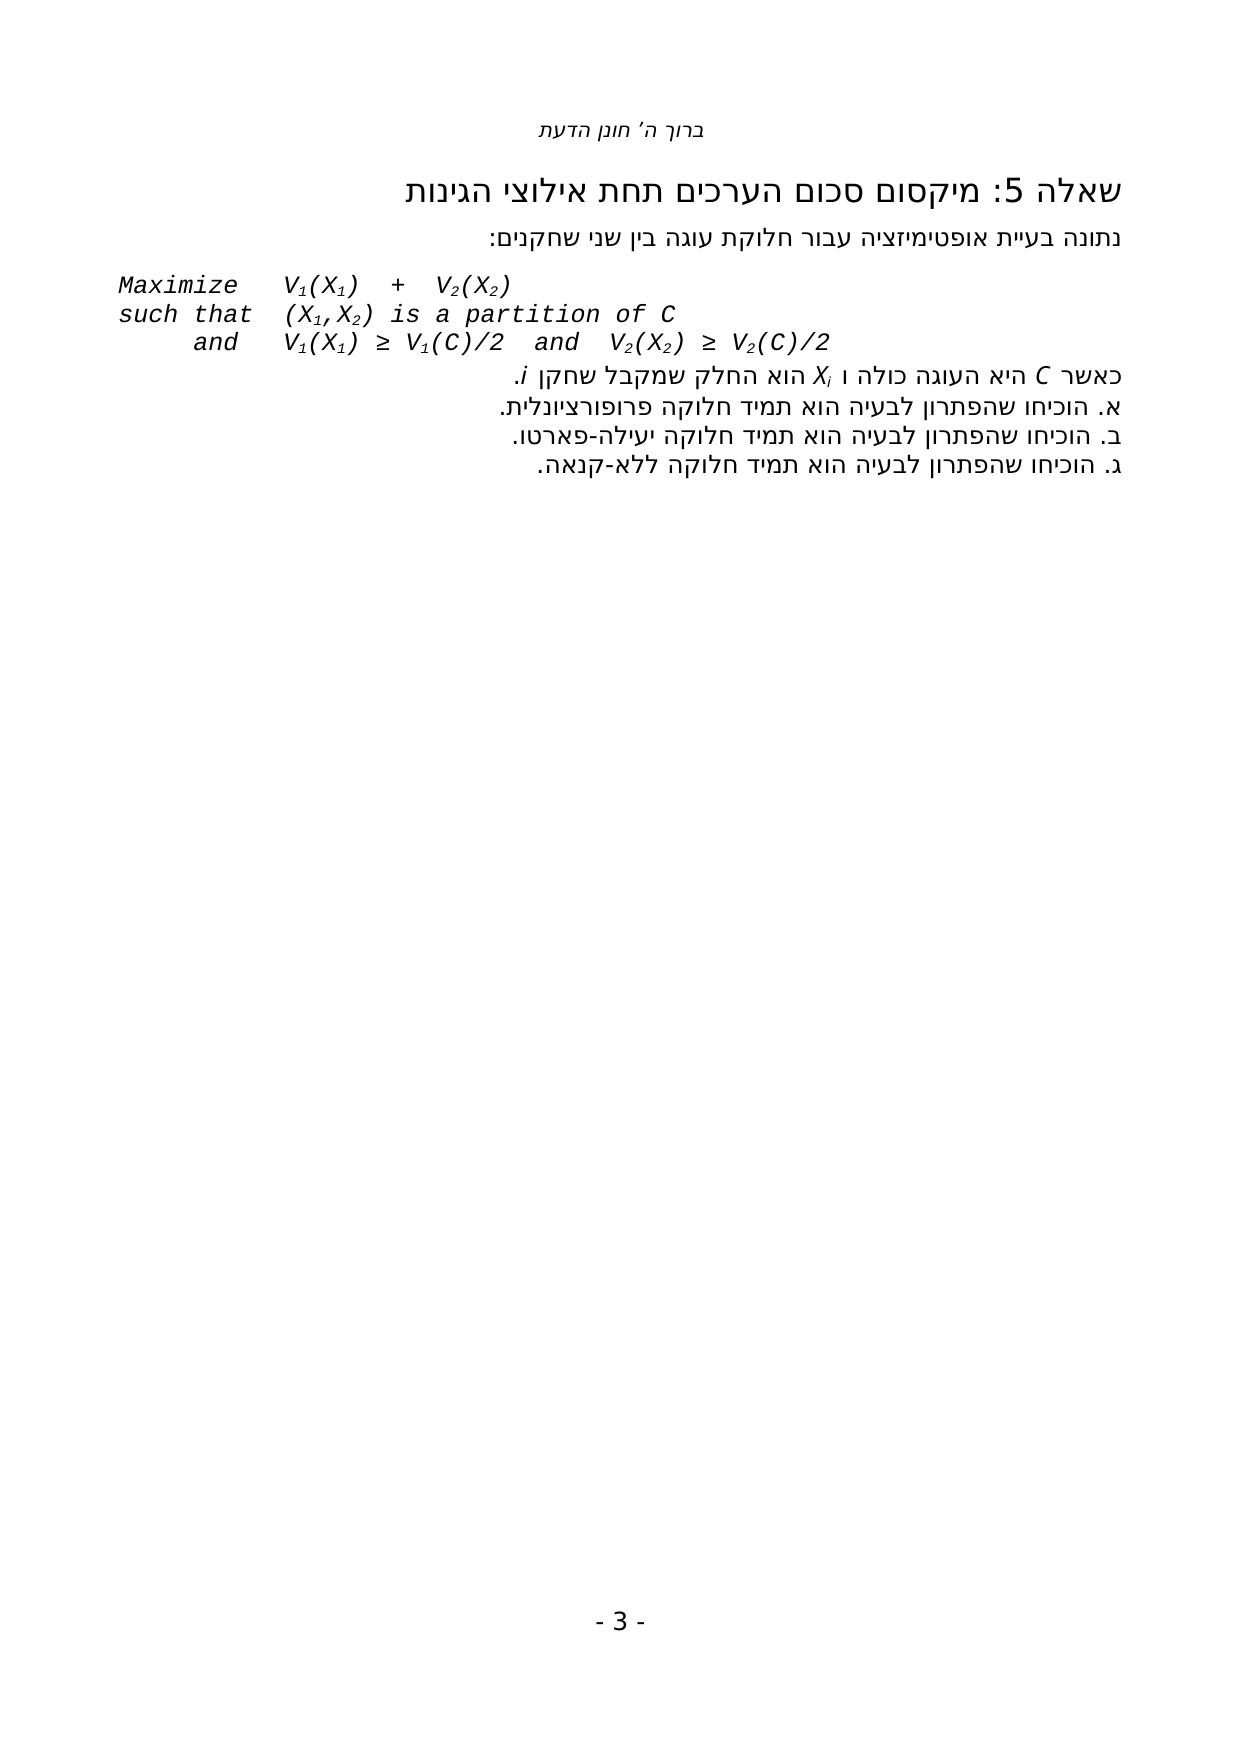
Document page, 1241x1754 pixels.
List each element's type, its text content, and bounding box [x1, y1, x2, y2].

text א. הוכיחו שהפתרון לבעיה הוא תמיד חלוקה פרופורציונלית. [118, 392, 1122, 421]
text ג. הוכיחו שהפתרון לבעיה הוא תמיד חלוקה ללא-קנאה. [118, 450, 1122, 479]
subtitle שאלה 5: מיקסום סכום הערכים תחת אילוצי הגינות [118, 172, 1122, 211]
text ב. הוכיחו שהפתרון לבעיה הוא תמיד חלוקה יעילה-פארטו. [118, 421, 1122, 450]
text and V1(X1) ≥ V1(C)/2 and V2(X2) ≥ V2(C)/2 [118, 329, 1122, 358]
text Maximize V1(X1) + V2(X2) [118, 273, 1122, 301]
text כאשר C היא העוגה כולה ו Xi הוא החלק שמקבל שחקן i. [118, 358, 1122, 392]
text such that (X1,X2) is a partition of C [118, 301, 1122, 329]
text נתונה בעיית אופטימיזציה עבור חלוקת עוגה בין שני שחקנים: [118, 223, 1122, 252]
